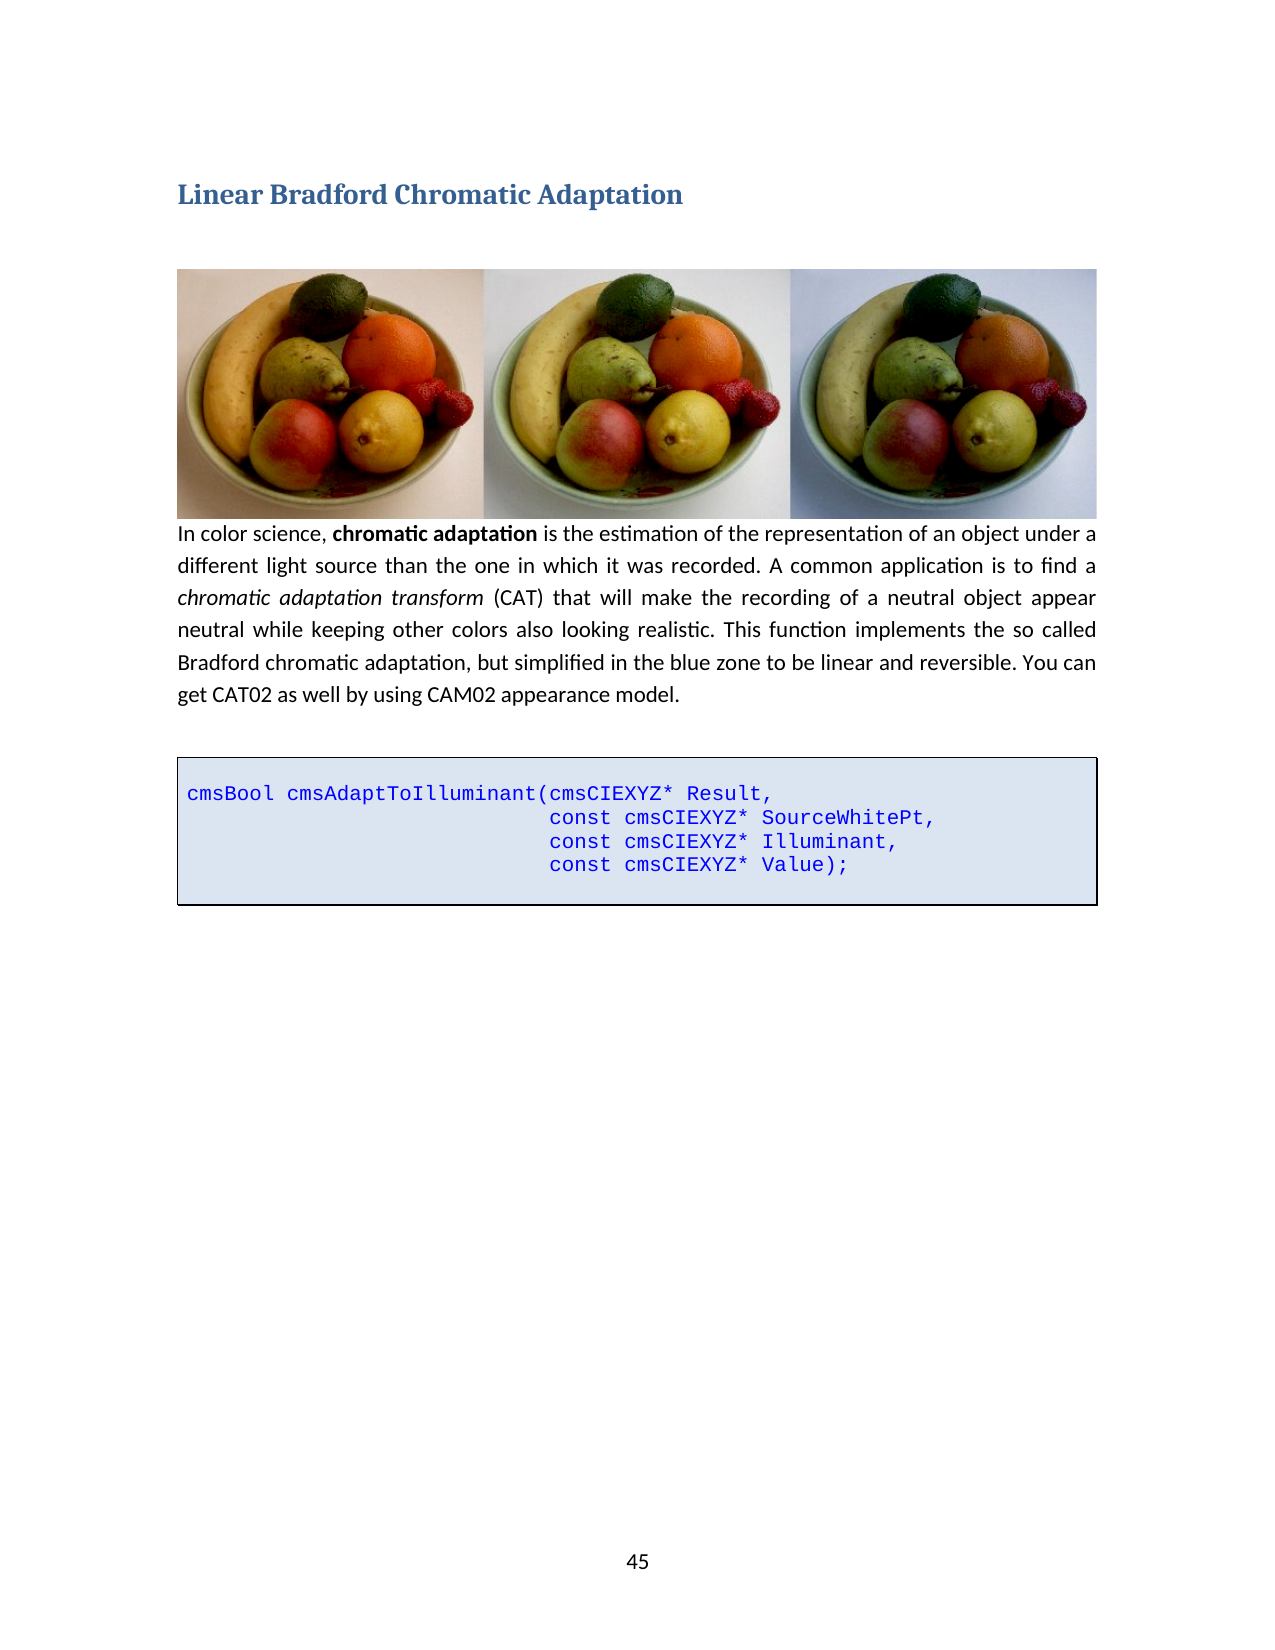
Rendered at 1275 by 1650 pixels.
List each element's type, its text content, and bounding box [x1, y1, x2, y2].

text const cmsCIEXYZ* SourceWhitePt, [178, 804, 1096, 827]
subtitle Linear Bradford Chromatic Adaptation [177, 178, 1098, 212]
text cmsBool cmsAdaptToIlluminant(cmsCIEXYZ* Result, [178, 780, 1096, 804]
picture [177, 269, 1097, 519]
text const cmsCIEXYZ* Value); [178, 851, 1096, 875]
text In color science, chromatic adaptation is the estimation of the representation of an object under a different light source than the one in which it was recorded. A common application is to find a chromatic adaptation transform (CAT) that will make the recording of a neutral object appear neutral while keeping other colors also looking realistic. This function implements the so called Bradford chromatic adaptation, but simplified in the blue zone to be linear and reversible. You can get CAT02 as well by using CAM02 appearance model. [177, 323, 1098, 708]
text const cmsCIEXYZ* Illuminant, [178, 827, 1096, 851]
